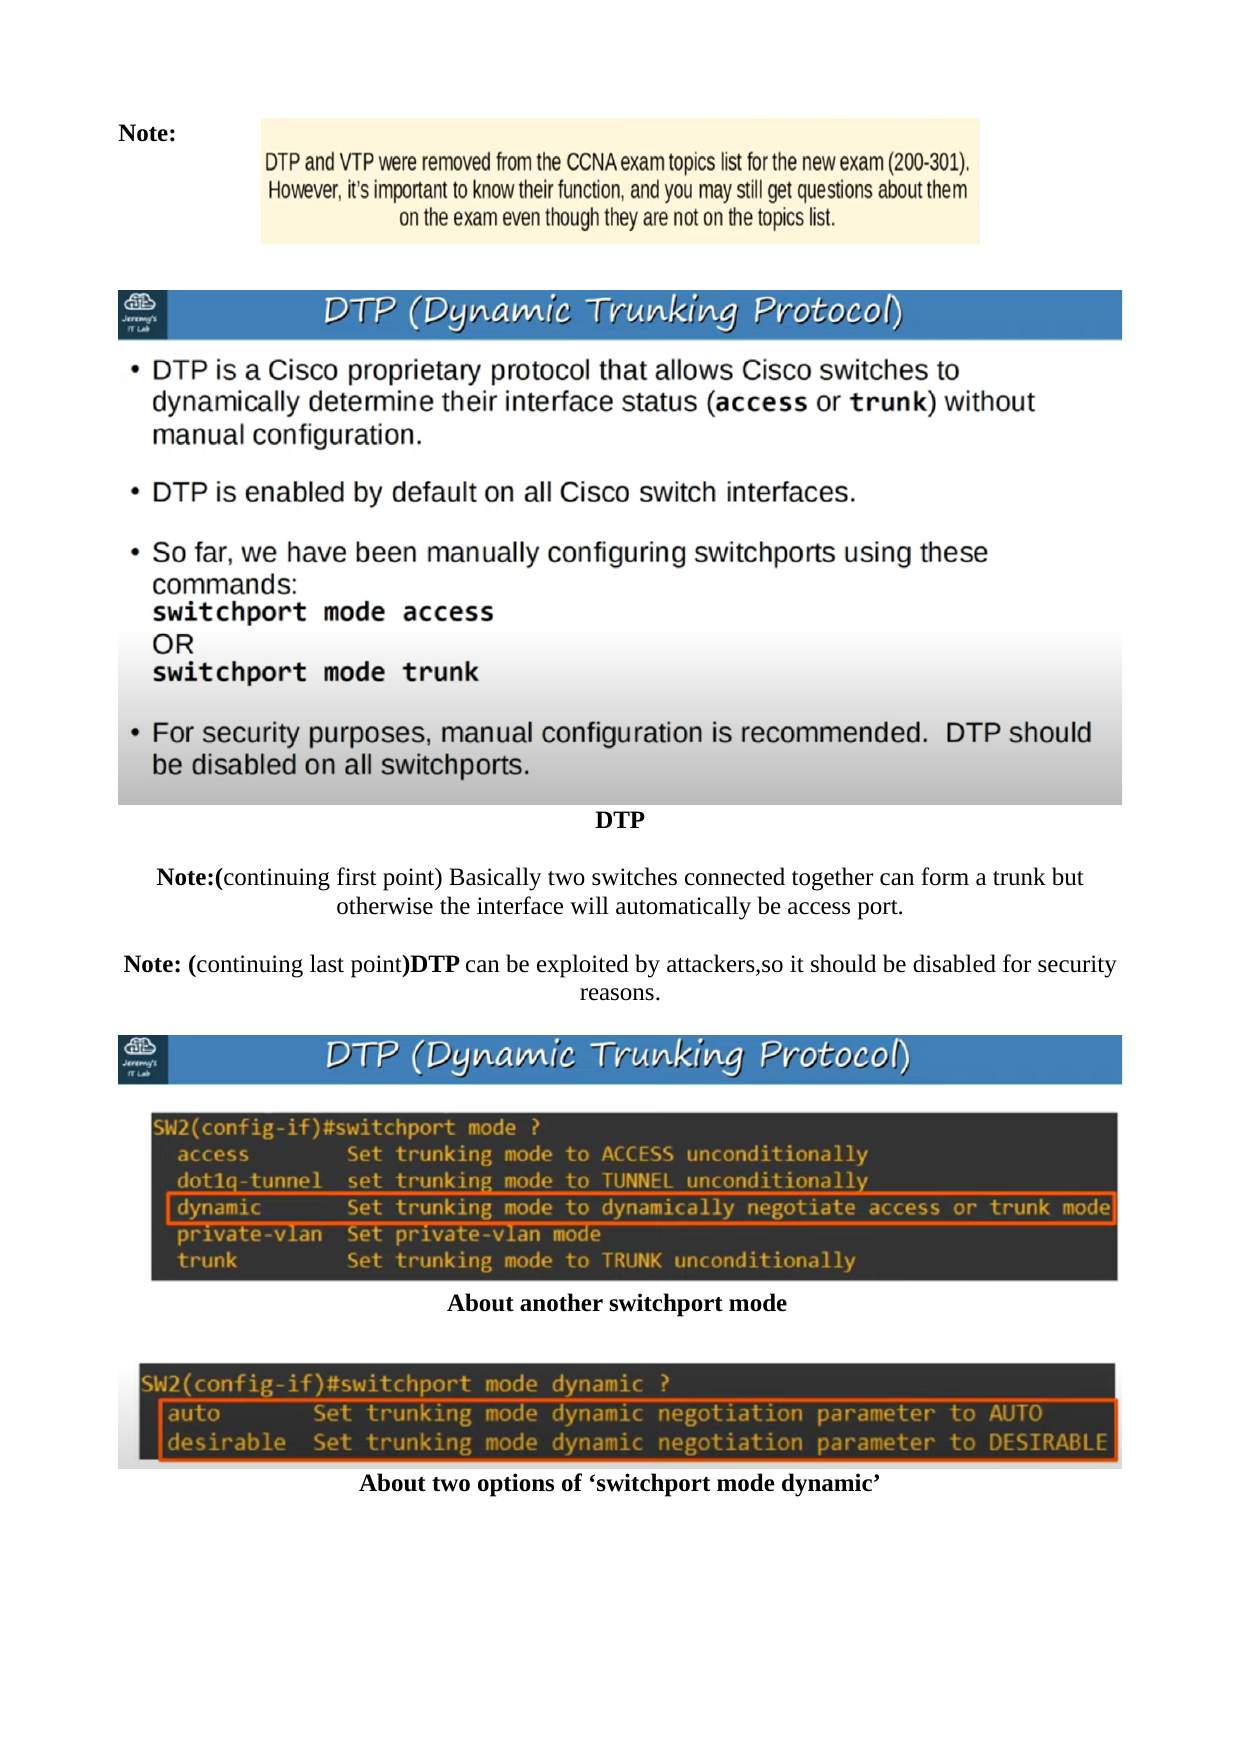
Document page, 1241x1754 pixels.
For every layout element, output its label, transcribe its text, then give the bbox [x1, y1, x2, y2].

text Note:(continuing first point) Basically two switches connected together can form a trunk but otherwise the interface will automatically be access port. [118, 862, 1122, 920]
text DTP [118, 805, 1122, 834]
text [980, 118, 1122, 147]
text Note: [118, 118, 260, 147]
picture [118, 1035, 1123, 1288]
text Note: (continuing last point)DTP can be exploited by attackers,so it should be disabled for security reasons. [118, 949, 1122, 1006]
picture [260, 118, 980, 244]
text About another switchport mode [118, 1288, 1122, 1317]
text About two options of ‘switchport mode dynamic’ [118, 1469, 1122, 1497]
picture [118, 1345, 1123, 1469]
picture [118, 290, 1123, 805]
